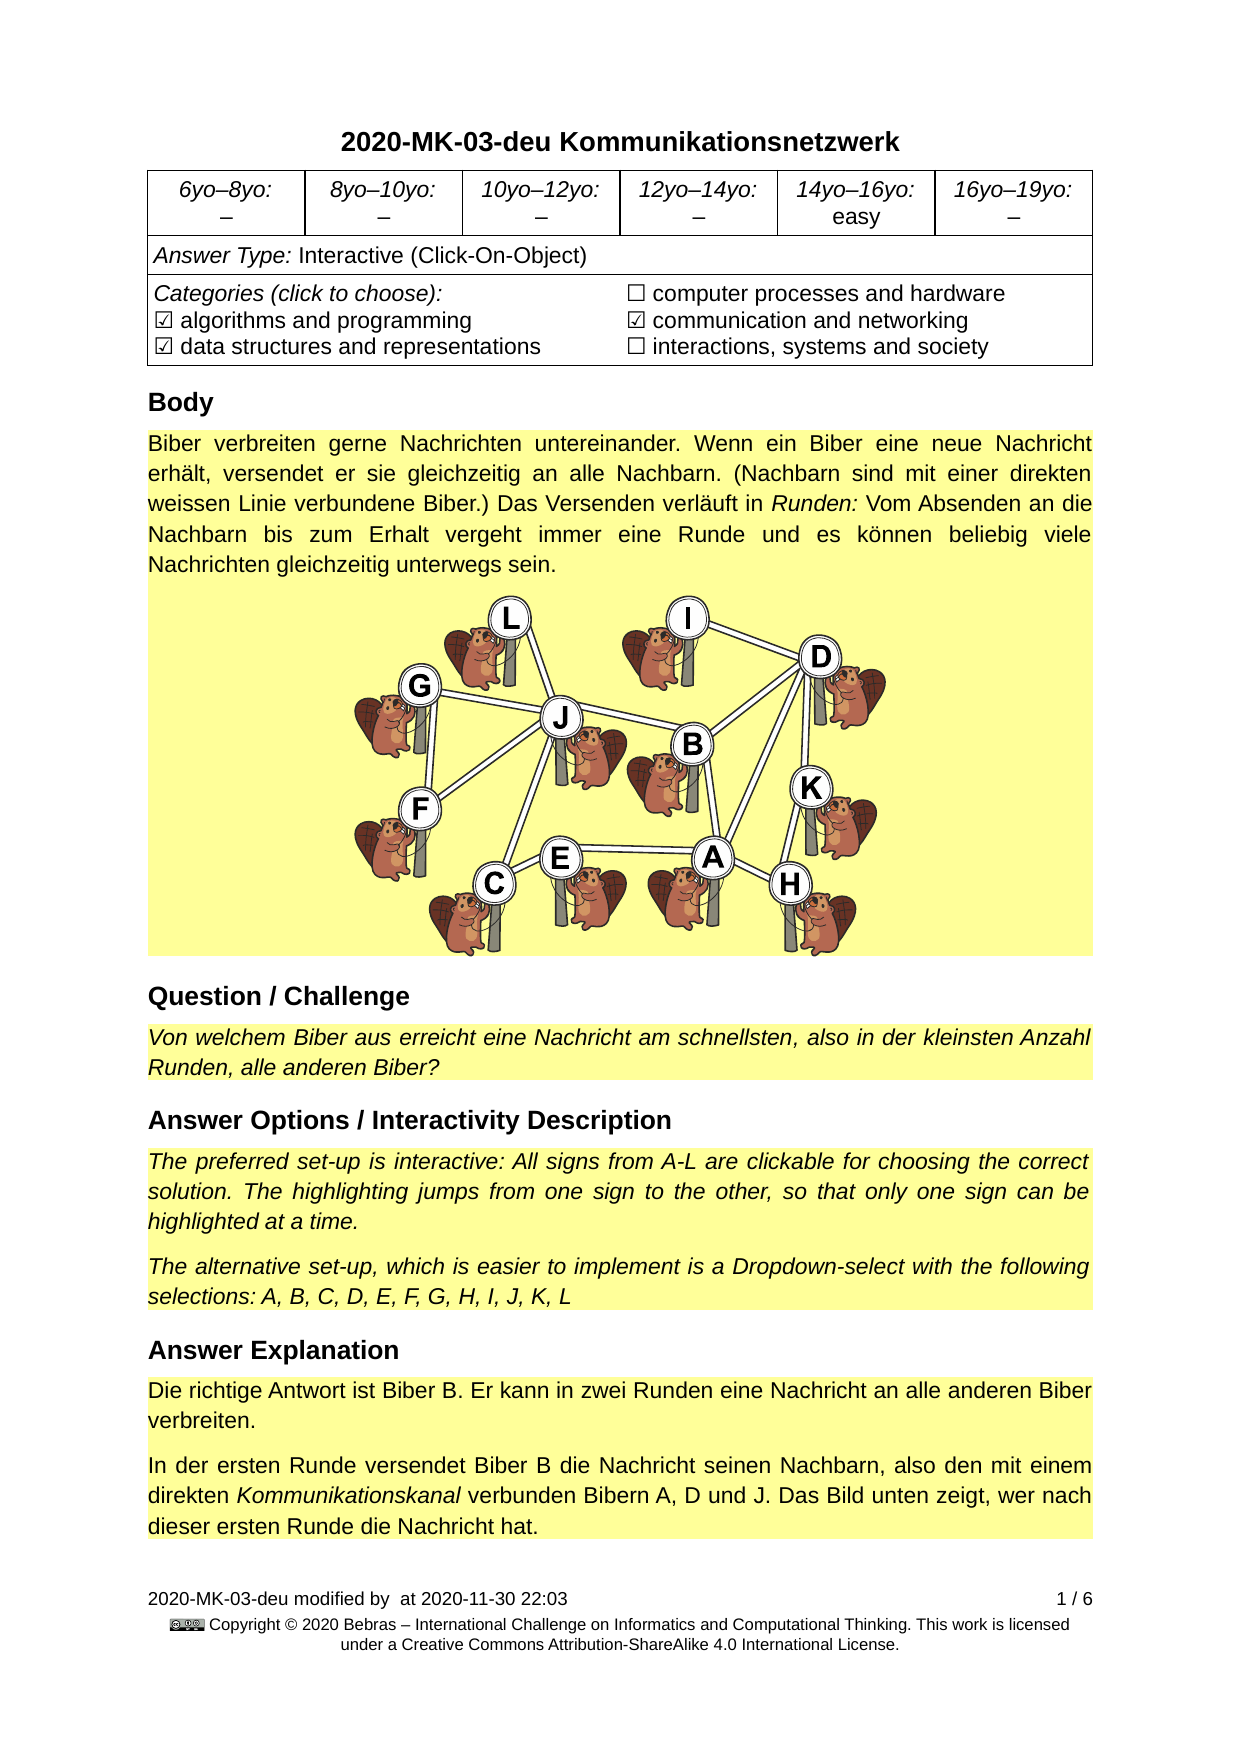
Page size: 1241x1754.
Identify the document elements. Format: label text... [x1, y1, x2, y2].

text Die richtige Antwort ist Biber B. Er kann in zwei Runden eine Nachricht an alle anderen Biber verbreiten. [148, 1377, 1093, 1434]
text The alternative set-up, which is easier to implement is a Dropdown-select with the following selections: A, B, C, D, E, F, G, H, I, J, K, L [148, 1253, 1093, 1310]
text The preferred set-up is interactive: All signs from A-L are clickable for choosing the correct solution. The highlighting jumps from one sign to the other, so that only one sign can be highlighted at a time. [148, 1148, 1093, 1235]
table_cell Answer Type: Interactive (Click-On-Object) [148, 236, 1092, 274]
table_header 16yo–19yo: – [936, 171, 1092, 235]
table_header 10yo–12yo: – [463, 171, 619, 235]
table_cell Categories (click to choose): ☑ algorithms and programming ☑ data structures and representations [148, 275, 620, 365]
subtitle Answer Options / Interactivity Description [148, 1105, 1093, 1135]
text Von welchem Biber aus erreicht eine Nachricht am schnellsten, also in der kleinsten Anzahl Runden, alle anderen Biber? [148, 1024, 1093, 1080]
text Biber verbreiten gerne Nachrichten untereinander. Wenn ein Biber eine neue Nachricht erhält, versendet er sie gleichzeitig an alle Nachbarn. (Nachbarn sind mit einer direkten weissen Linie verbundene Biber.) Das Versenden verläuft in Runden: Vom Absenden an die Nachbarn bis zum Erhalt vergeht immer eine Runde und es können beliebig viele Nachrichten gleichzeitig unterwegs sein. [148, 430, 1093, 577]
table_header 14yo–16yo: easy [778, 171, 934, 235]
subtitle 2020-MK-03-deu Kommunikationsnetzwerk [148, 125, 1093, 157]
subtitle Question / Challenge [148, 981, 1093, 1011]
table_header 12yo–14yo: – [621, 171, 777, 235]
subtitle Answer Explanation [148, 1334, 1093, 1365]
table_header 6yo–8yo: – [148, 171, 304, 235]
table_header 8yo–10yo: – [306, 171, 462, 235]
subtitle Body [148, 387, 1093, 417]
table_cell ☐ computer processes and hardware ☑ communication and networking ☐ interactions, systems and society [620, 275, 1092, 365]
text In der ersten Runde versendet Biber B die Nachricht seinen Nachbarn, also den mit einem direkten Kommunikationskanal verbunden Bibern A, D und J. Das Bild unten zeigt, wer nach dieser ersten Runde die Nachricht hat. [148, 1452, 1093, 1539]
